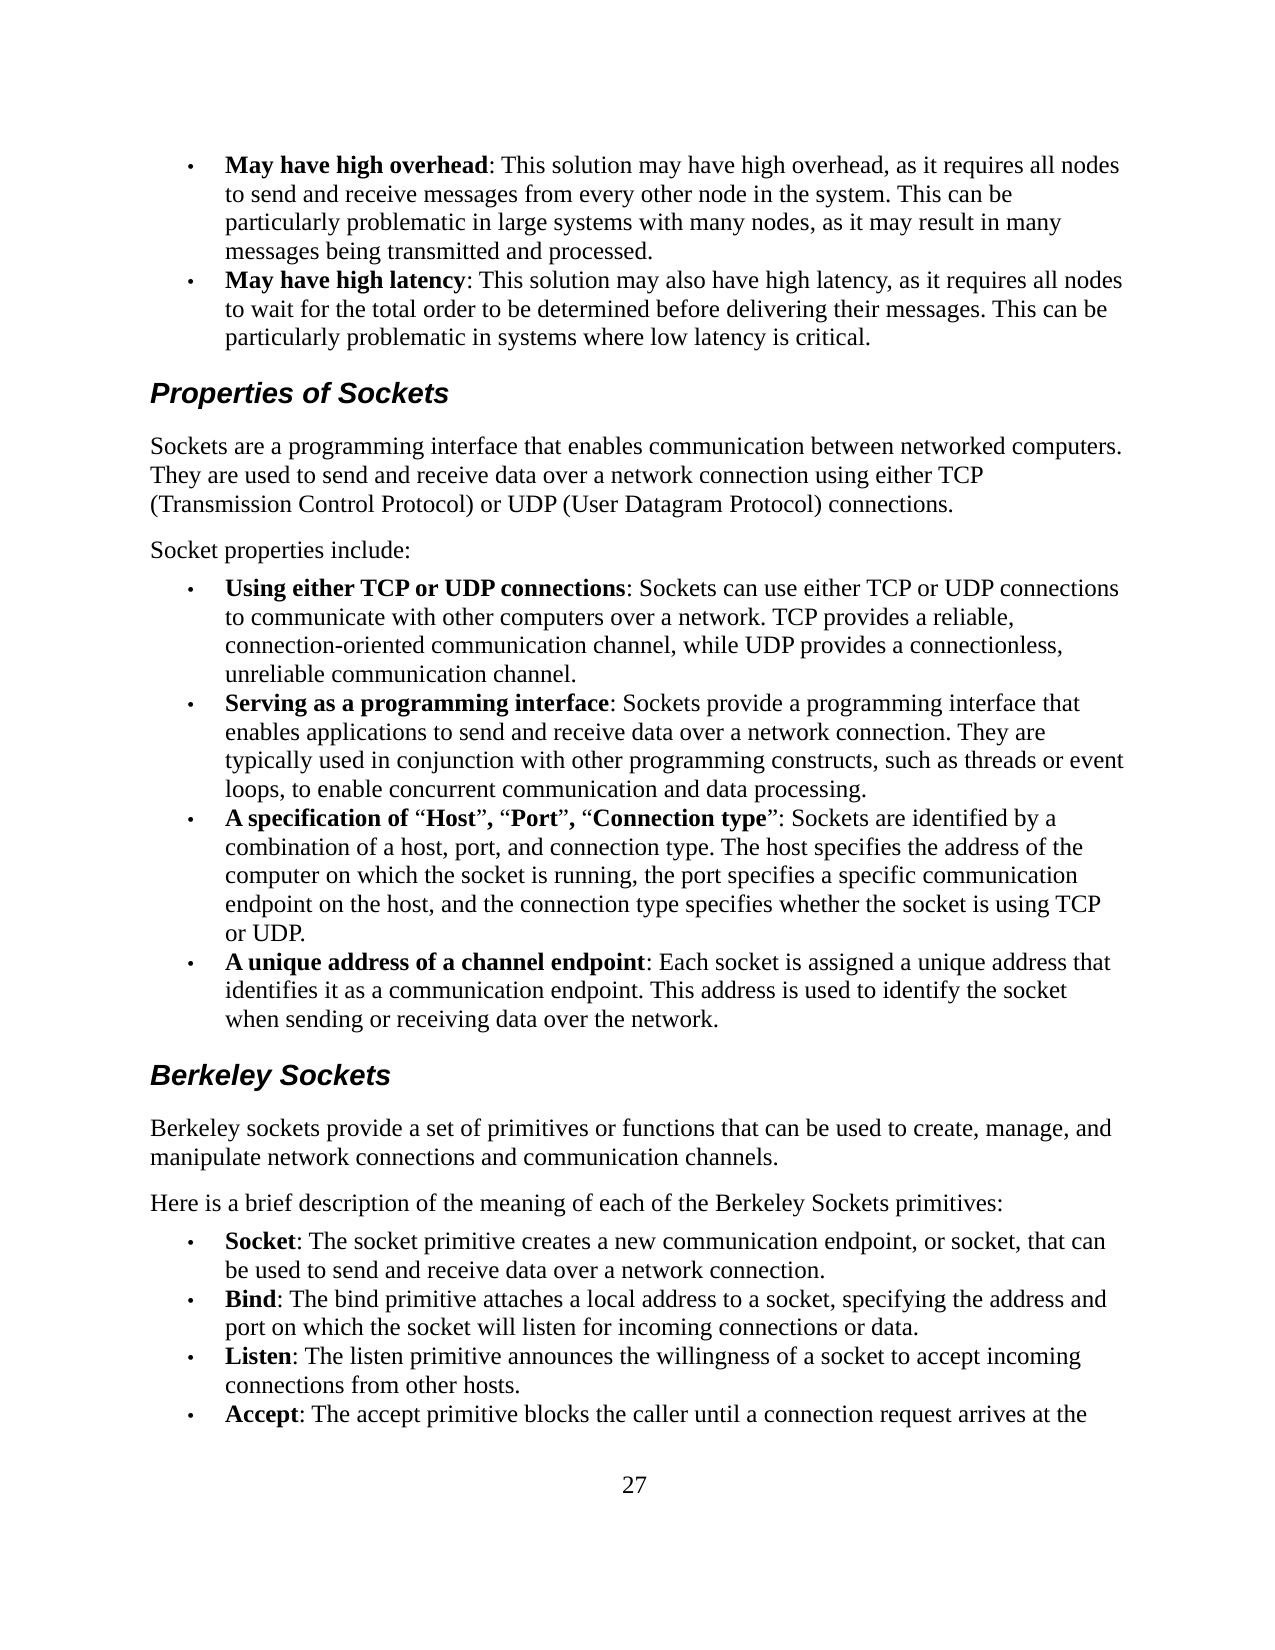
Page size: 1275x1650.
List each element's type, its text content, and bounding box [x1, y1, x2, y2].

text Sockets are a programming interface that enables communication between networked computers. They are used to send and receive data over a network connection using either TCP (Transmission Control Protocol) or UDP (User Datagram Protocol) connections. [150, 431, 1125, 517]
text Socket properties include: [150, 535, 1125, 564]
text Berkeley sockets provide a set of primitives or functions that can be used to create, manage, and manipulate network connections and communication channels. [150, 1113, 1125, 1171]
list A specification of “Host”, “Port”, “Connection type”: Sockets are identified by a combination of a host, port, and connection type. The host specifies the address of the computer on which the socket is running, the port specifies a specific communication endpoint on the host, and the connection type specifies whether the socket is using TCP or UDP. [187, 803, 1125, 947]
list Using either TCP or UDP connections: Sockets can use either TCP or UDP connections to communicate with other computers over a network. TCP provides a reliable, connection-oriented communication channel, while UDP provides a connectionless, unreliable communication channel. [187, 573, 1125, 688]
list A unique address of a channel endpoint: Each socket is assigned a unique address that identifies it as a communication endpoint. This address is used to identify the socket when sending or receiving data over the network. [187, 947, 1125, 1033]
list Listen: The listen primitive announces the willingness of a socket to accept incoming connections from other hosts. [187, 1341, 1125, 1399]
list Socket: The socket primitive creates a new communication endpoint, or socket, that can be used to send and receive data over a network connection. [187, 1226, 1125, 1284]
list Serving as a programming interface: Sockets provide a programming interface that enables applications to send and receive data over a network connection. They are typically used in conjunction with other programming constructs, such as threads or event loops, to enable concurrent communication and data processing. [187, 688, 1125, 803]
list Bind: The bind primitive attaches a local address to a socket, specifying the address and port on which the socket will listen for incoming connections or data. [187, 1284, 1125, 1341]
list May have high overhead: This solution may have high overhead, as it requires all nodes to send and receive messages from every other node in the system. This can be particularly problematic in large systems with many nodes, as it may result in many messages being transmitted and processed. [187, 150, 1125, 265]
text Here is a brief description of the meaning of each of the Berkeley Sockets primitives: [150, 1188, 1125, 1217]
subtitle Properties of Sockets [150, 376, 1125, 410]
list May have high latency: This solution may also have high latency, as it requires all nodes to wait for the total order to be determined before delivering their messages. This can be particularly problematic in systems where low latency is critical. [187, 265, 1125, 351]
list Accept: The accept primitive blocks the caller until a connection request arrives at the [187, 1399, 1125, 1427]
subtitle Berkeley Sockets [150, 1058, 1125, 1092]
